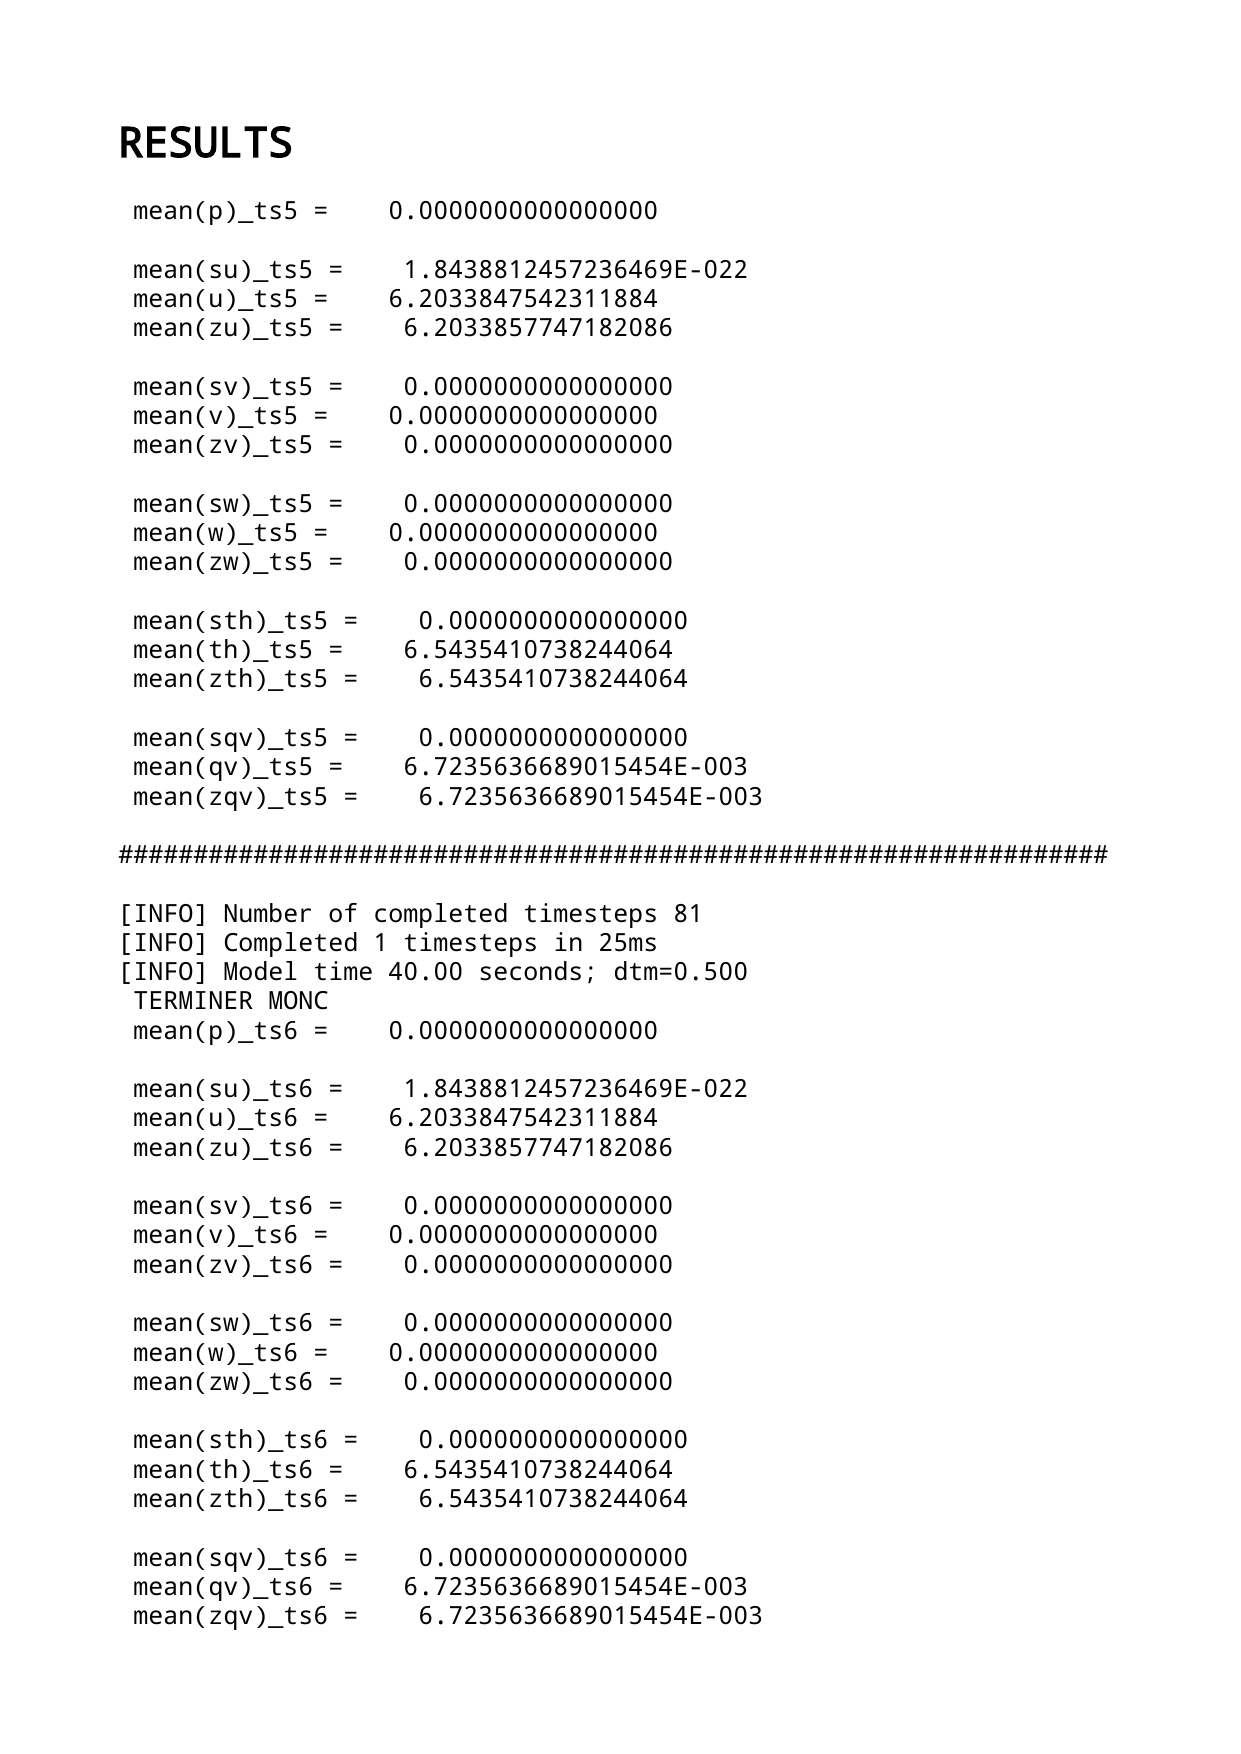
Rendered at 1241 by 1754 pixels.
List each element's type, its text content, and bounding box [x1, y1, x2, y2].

text mean(p)_ts6 = 0.0000000000000000 [118, 1016, 1122, 1045]
text RESULTS [118, 118, 1122, 167]
text mean(zth)_ts6 = 6.5435410738244064 [118, 1484, 1122, 1513]
text mean(sv)_ts5 = 0.0000000000000000 [118, 372, 1122, 401]
text ################################################################## [118, 811, 1122, 869]
text mean(u)_ts6 = 6.2033847542311884 [118, 1104, 1122, 1133]
text mean(zth)_ts5 = 6.5435410738244064 [118, 664, 1122, 694]
text mean(u)_ts5 = 6.2033847542311884 [118, 284, 1122, 313]
text mean(zu)_ts5 = 6.2033857747182086 [118, 313, 1122, 343]
text mean(zqv)_ts6 = 6.7235636689015454E-003 [118, 1601, 1122, 1631]
text mean(w)_ts6 = 0.0000000000000000 [118, 1338, 1122, 1367]
text mean(sth)_ts5 = 0.0000000000000000 [118, 606, 1122, 635]
text mean(zqv)_ts5 = 6.7235636689015454E-003 [118, 782, 1122, 811]
text mean(v)_ts5 = 0.0000000000000000 [118, 401, 1122, 430]
text mean(sth)_ts6 = 0.0000000000000000 [118, 1426, 1122, 1455]
text [INFO] Model time 40.00 seconds; dtm=0.500 [118, 957, 1122, 987]
text mean(w)_ts5 = 0.0000000000000000 [118, 518, 1122, 547]
text mean(su)_ts5 = 1.8438812457236469E-022 [118, 255, 1122, 284]
text mean(qv)_ts6 = 6.7235636689015454E-003 [118, 1572, 1122, 1601]
text mean(su)_ts6 = 1.8438812457236469E-022 [118, 1074, 1122, 1104]
text mean(sw)_ts6 = 0.0000000000000000 [118, 1308, 1122, 1338]
text mean(zv)_ts6 = 0.0000000000000000 [118, 1250, 1122, 1279]
text mean(zw)_ts5 = 0.0000000000000000 [118, 547, 1122, 577]
text TERMINER MONC [118, 987, 1122, 1016]
text mean(th)_ts6 = 6.5435410738244064 [118, 1455, 1122, 1484]
text mean(sw)_ts5 = 0.0000000000000000 [118, 489, 1122, 518]
text mean(zw)_ts6 = 0.0000000000000000 [118, 1367, 1122, 1396]
text mean(p)_ts5 = 0.0000000000000000 [118, 196, 1122, 226]
text mean(v)_ts6 = 0.0000000000000000 [118, 1221, 1122, 1250]
text mean(qv)_ts5 = 6.7235636689015454E-003 [118, 752, 1122, 782]
text mean(zv)_ts5 = 0.0000000000000000 [118, 430, 1122, 460]
text mean(sqv)_ts5 = 0.0000000000000000 [118, 723, 1122, 752]
text mean(sqv)_ts6 = 0.0000000000000000 [118, 1543, 1122, 1572]
text mean(sv)_ts6 = 0.0000000000000000 [118, 1191, 1122, 1221]
text mean(th)_ts5 = 6.5435410738244064 [118, 635, 1122, 664]
text mean(zu)_ts6 = 6.2033857747182086 [118, 1133, 1122, 1162]
text [INFO] Completed 1 timesteps in 25ms [118, 928, 1122, 957]
text [INFO] Number of completed timesteps 81 [118, 899, 1122, 928]
